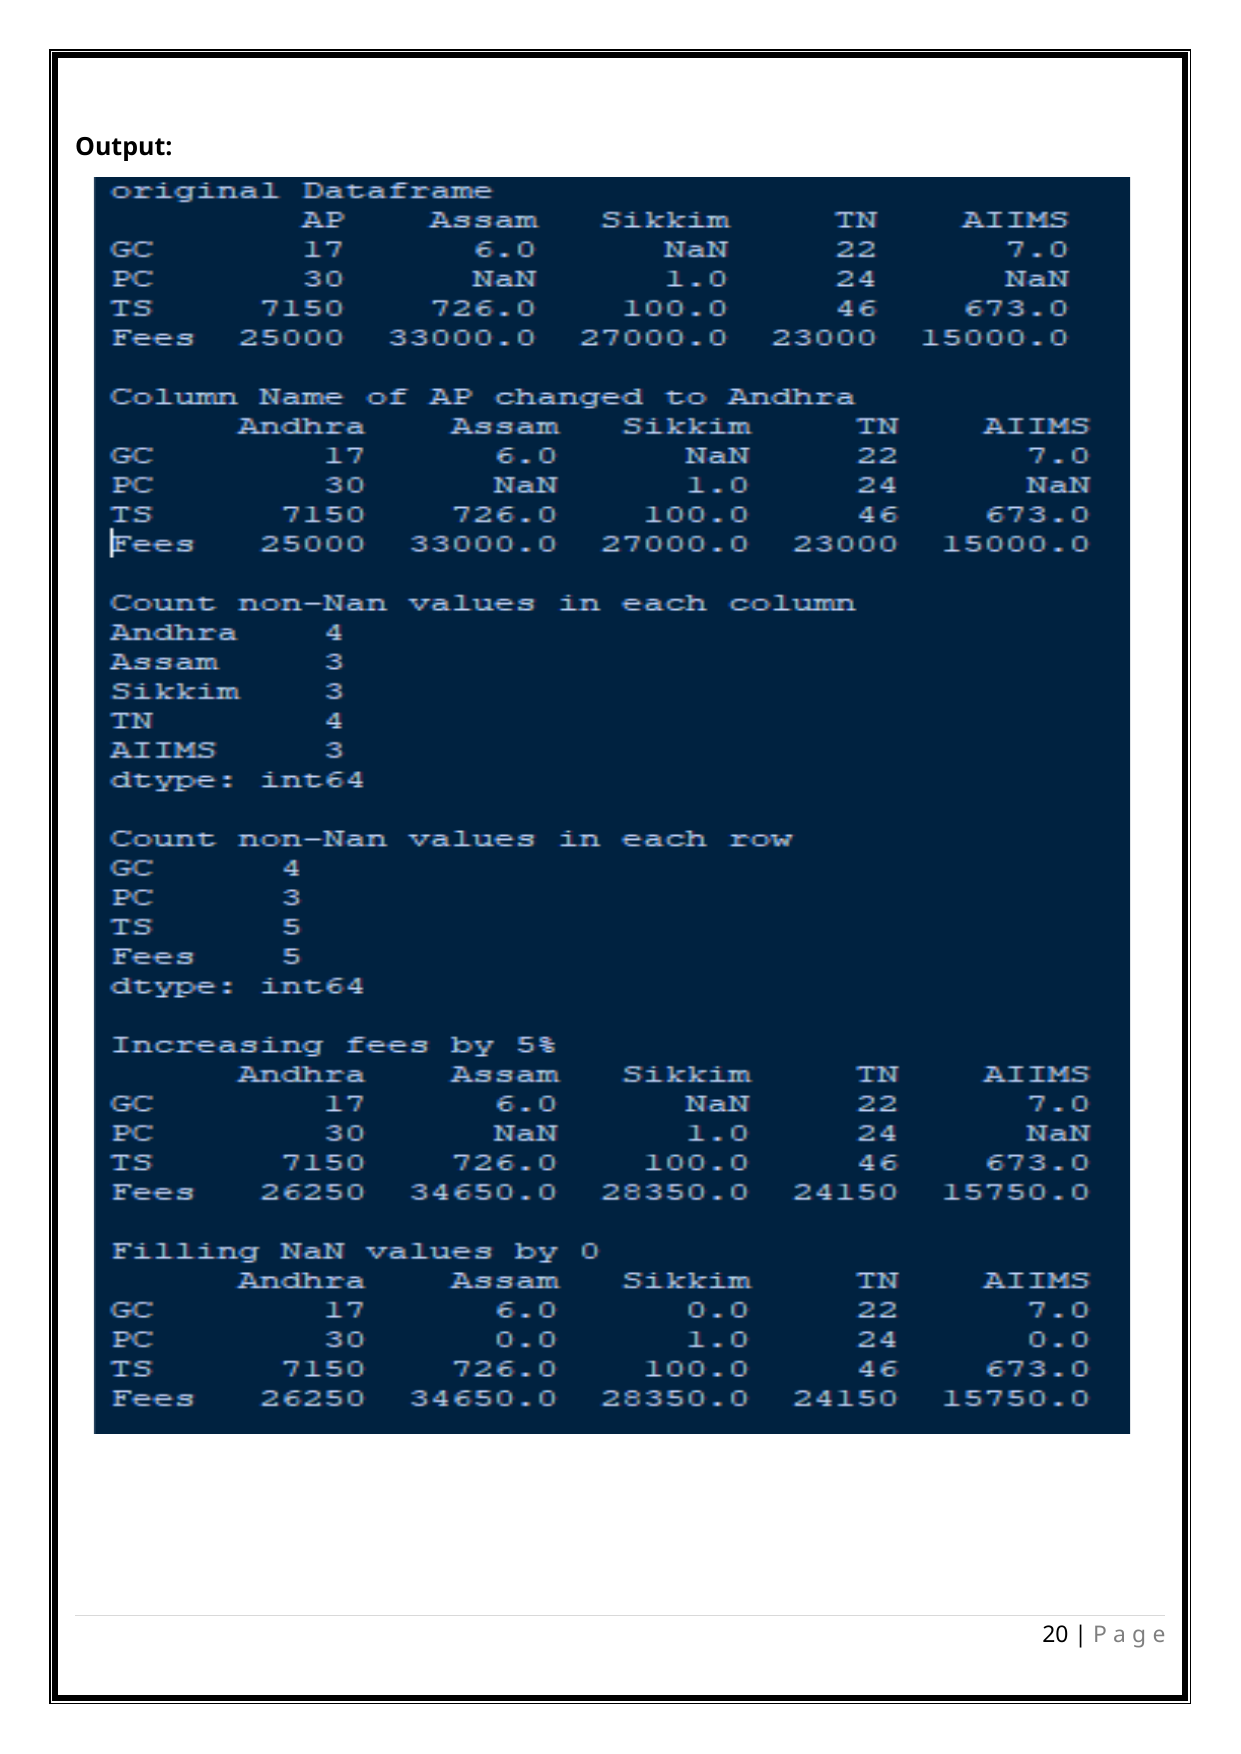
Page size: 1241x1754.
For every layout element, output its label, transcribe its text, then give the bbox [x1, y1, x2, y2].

text Output: [75, 128, 1165, 162]
picture [93, 177, 1130, 1434]
